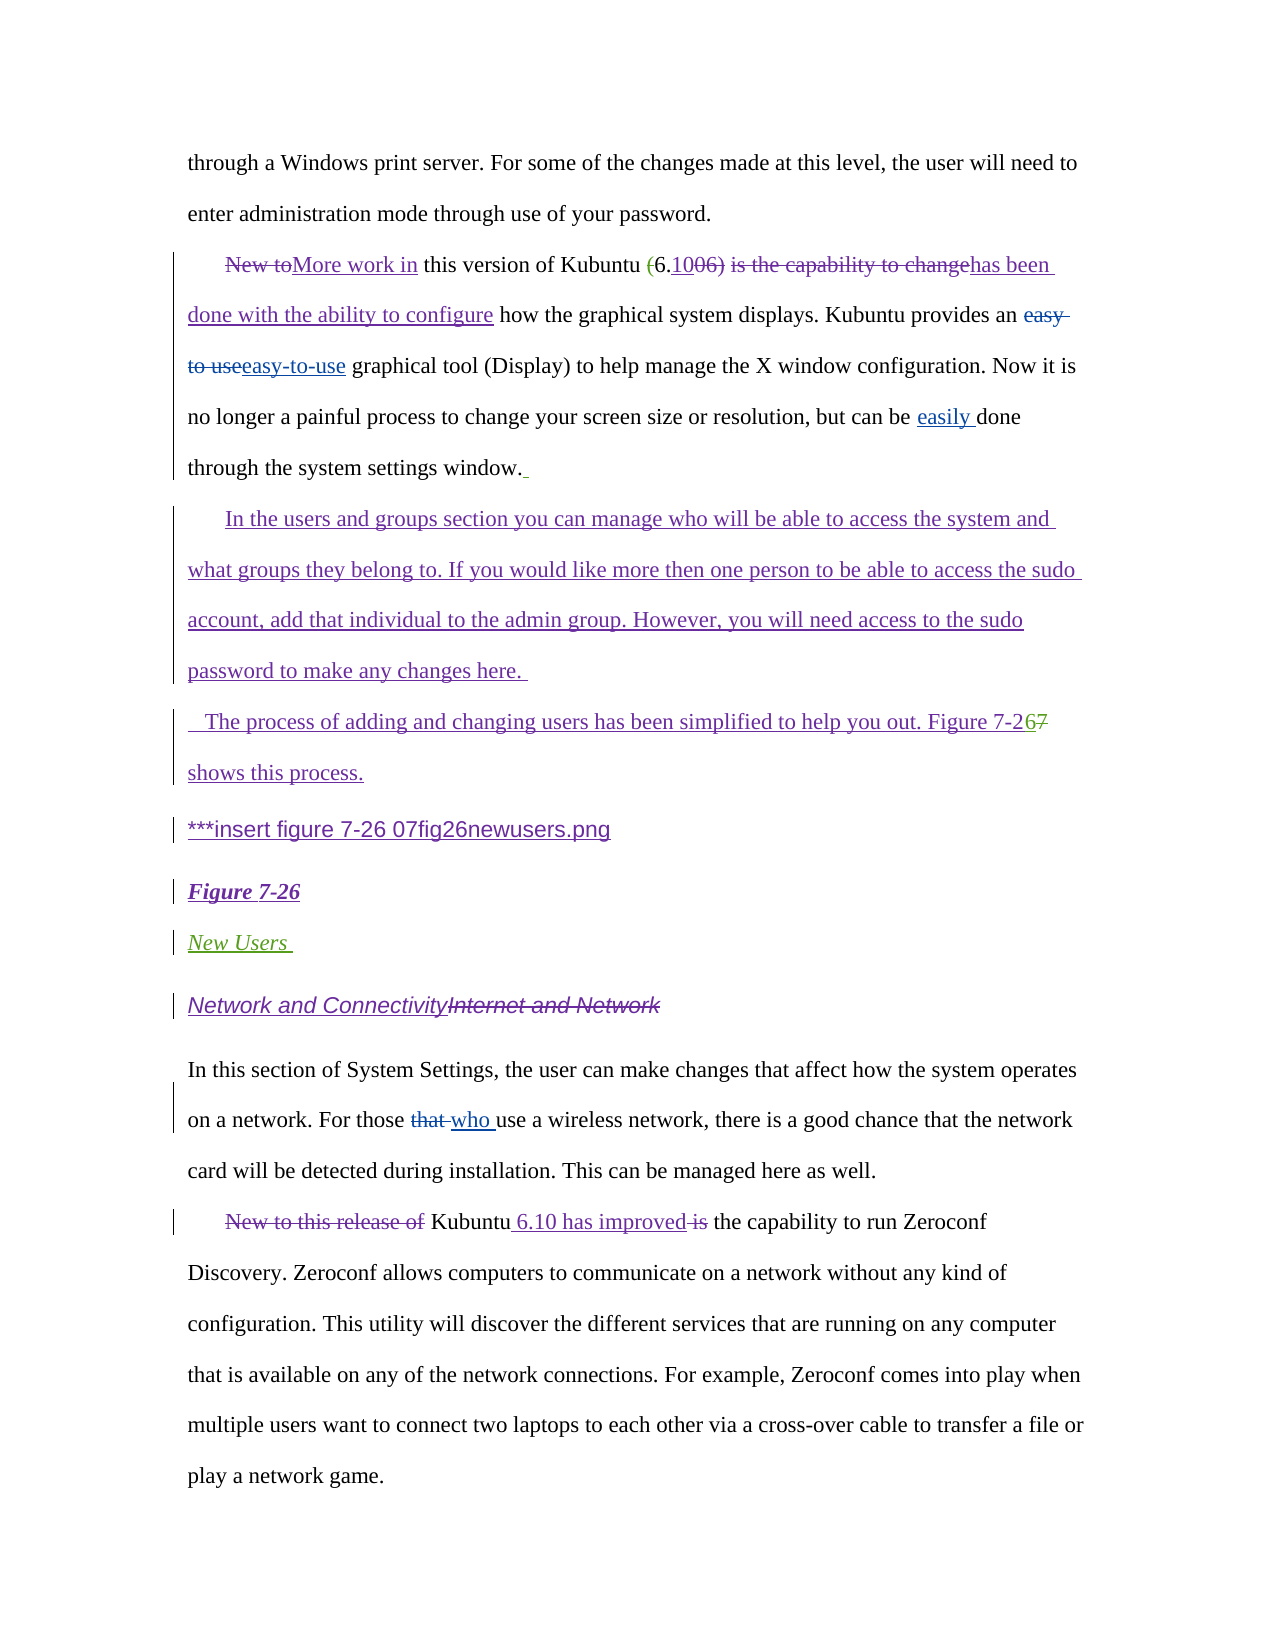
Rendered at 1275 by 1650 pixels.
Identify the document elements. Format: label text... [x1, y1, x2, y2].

text Kubuntu 6.10 has improved the capability to run Zeroconf Discovery. Zeroconf allows computers to communicate on a network without any kind of configuration. This utility will discover the different services that are running on any computer that is available on any of the network connections. For example, Zeroconf comes into play when multiple users want to connect two laptops to each other via a cross-over cable to transfer a file or play a network game. [187, 1209, 1087, 1489]
text ***insert figure 7-26 07fig26newusers.png [187, 817, 1087, 843]
text More work in this version of Kubuntu 6.10 has been done with the ability to configure how the graphical system displays. Kubuntu provides an easy-to-use graphical tool (Display) to help manage the X window configuration. Now it is no longer a painful process to change your screen size or resolution, but can be easily done through the system settings window. [187, 252, 1087, 480]
text Network and Connectivity [187, 993, 1087, 1018]
text In this section of System Settings, the user can make changes that affect how the system operates on a network. For those who use a wireless network, there is a good chance that the network card will be detected during installation. This can be managed here as well. [187, 1057, 1087, 1184]
text The process of adding and changing users has been simplified to help you out. Figure 7-26 shows this process. [187, 709, 1087, 785]
text Figure 7-26 [187, 879, 1087, 904]
text through a Windows print server. For some of the changes made at this level, the user will need to enter administration mode through use of your password. [187, 150, 1087, 226]
text In the users and groups section you can manage who will be able to access the system and what groups they belong to. If you would like more then one person to be able to access the sudo account, add that individual to the admin group. However, you will need access to the sudo password to make any changes here. [187, 506, 1087, 684]
text New Users [187, 929, 1087, 955]
